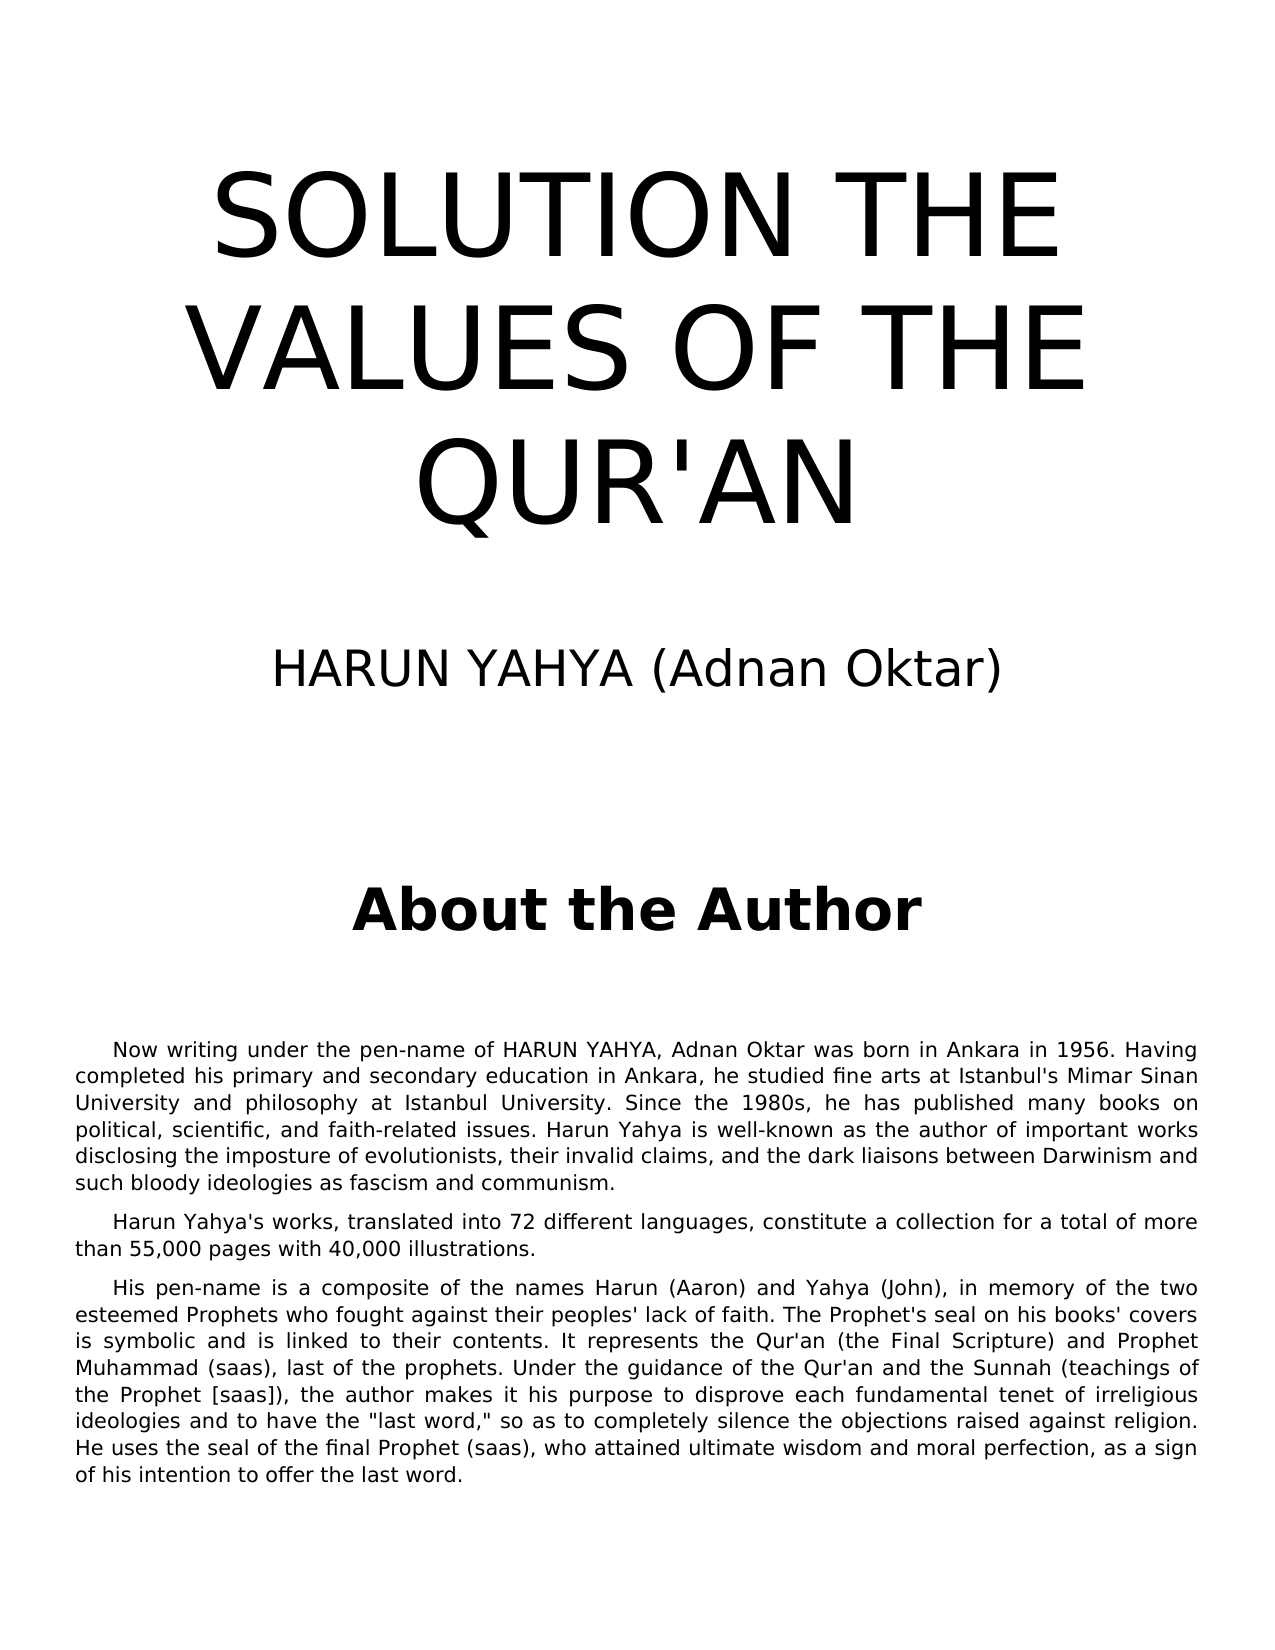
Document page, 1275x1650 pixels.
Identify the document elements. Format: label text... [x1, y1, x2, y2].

title SOLUTION THE VALUES OF THE QUR'AN [75, 150, 1200, 550]
text Now writing under the pen-name of HARUN YAHYA, Adnan Oktar was born in Ankara in 1956. Having completed his primary and secondary education in Ankara, he studied fine arts at Istanbul's Mimar Sinan University and philosophy at Istanbul University. Since the 1980s, he has published many books on political, scientific, and faith-related issues. Harun Yahya is well-known as the author of important works disclosing the imposture of evolutionists, their invalid claims, and the dark liaisons between Darwinism and such bloody ideologies as fascism and communism. [75, 1038, 1200, 1195]
text Harun Yahya's works, translated into 72 different languages, constitute a collection for a total of more than 55,000 pages with 40,000 illustrations. [75, 1210, 1200, 1261]
subtitle About the Author [75, 876, 1200, 944]
text His pen-name is a composite of the names Harun (Aaron) and Yahya (John), in memory of the two esteemed Prophets who fought against their peoples' lack of faith. The Prophet's seal on his books' covers is symbolic and is linked to their contents. It represents the Qur'an (the Final Scripture) and Prophet Muhammad (saas), last of the prophets. Under the guidance of the Qur'an and the Sunnah (teachings of the Prophet [saas]), the author makes it his purpose to disprove each fundamental tenet of irreligious ideologies and to have the "last word," so as to completely silence the objections raised against religion. He uses the seal of the final Prophet (saas), who attained ultimate wisdom and moral perfection, as a sign of his intention to offer the last word. [75, 1276, 1200, 1487]
text HARUN YAHYA (Adnan Oktar) [75, 639, 1200, 698]
